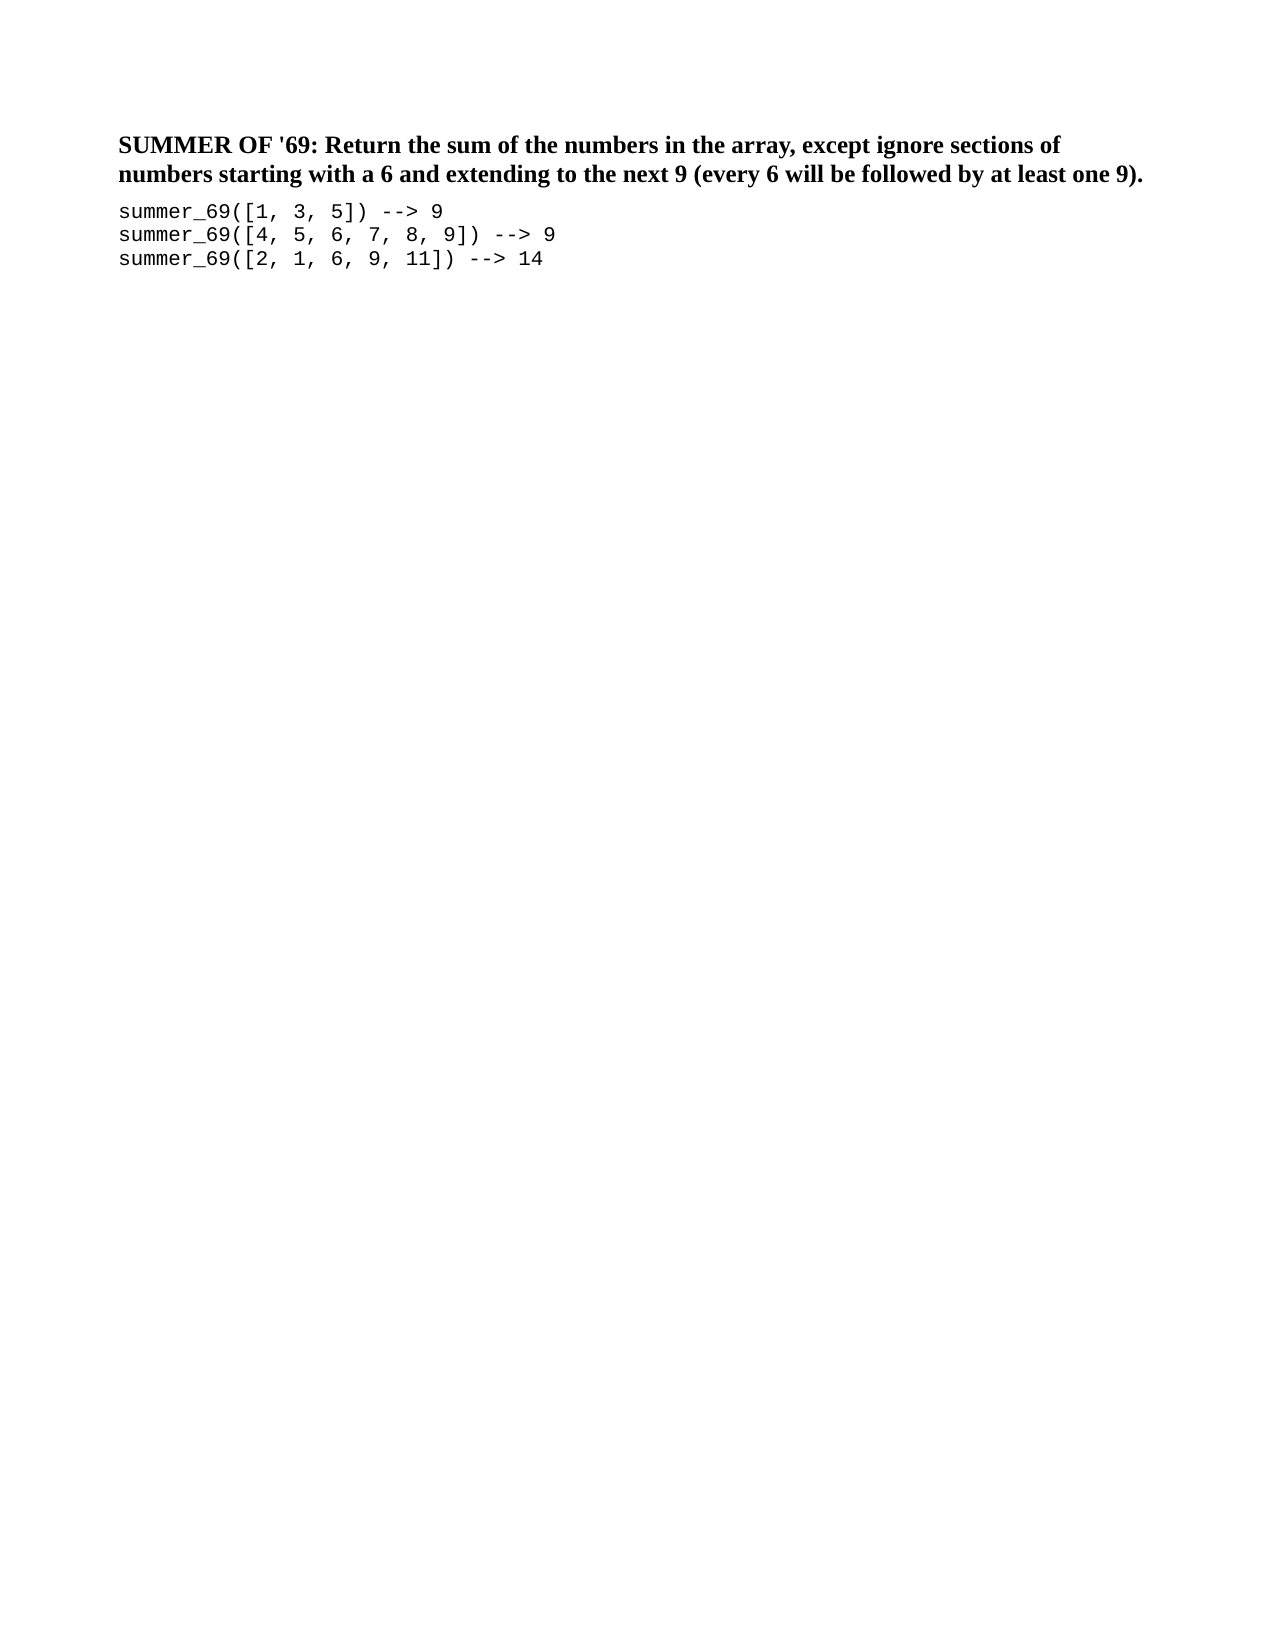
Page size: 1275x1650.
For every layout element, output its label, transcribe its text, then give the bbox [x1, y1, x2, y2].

text summer_69([2, 1, 6, 9, 11]) --> 14 [118, 248, 1157, 272]
text summer_69([1, 3, 5]) --> 9 [118, 201, 1157, 224]
subtitle SUMMER OF '69: Return the sum of the numbers in the array, except ignore sections of numbers starting with a 6 and extending to the next 9 (every 6 will be followed by at least one 9). [118, 131, 1157, 188]
text summer_69([4, 5, 6, 7, 8, 9]) --> 9 [118, 224, 1157, 248]
